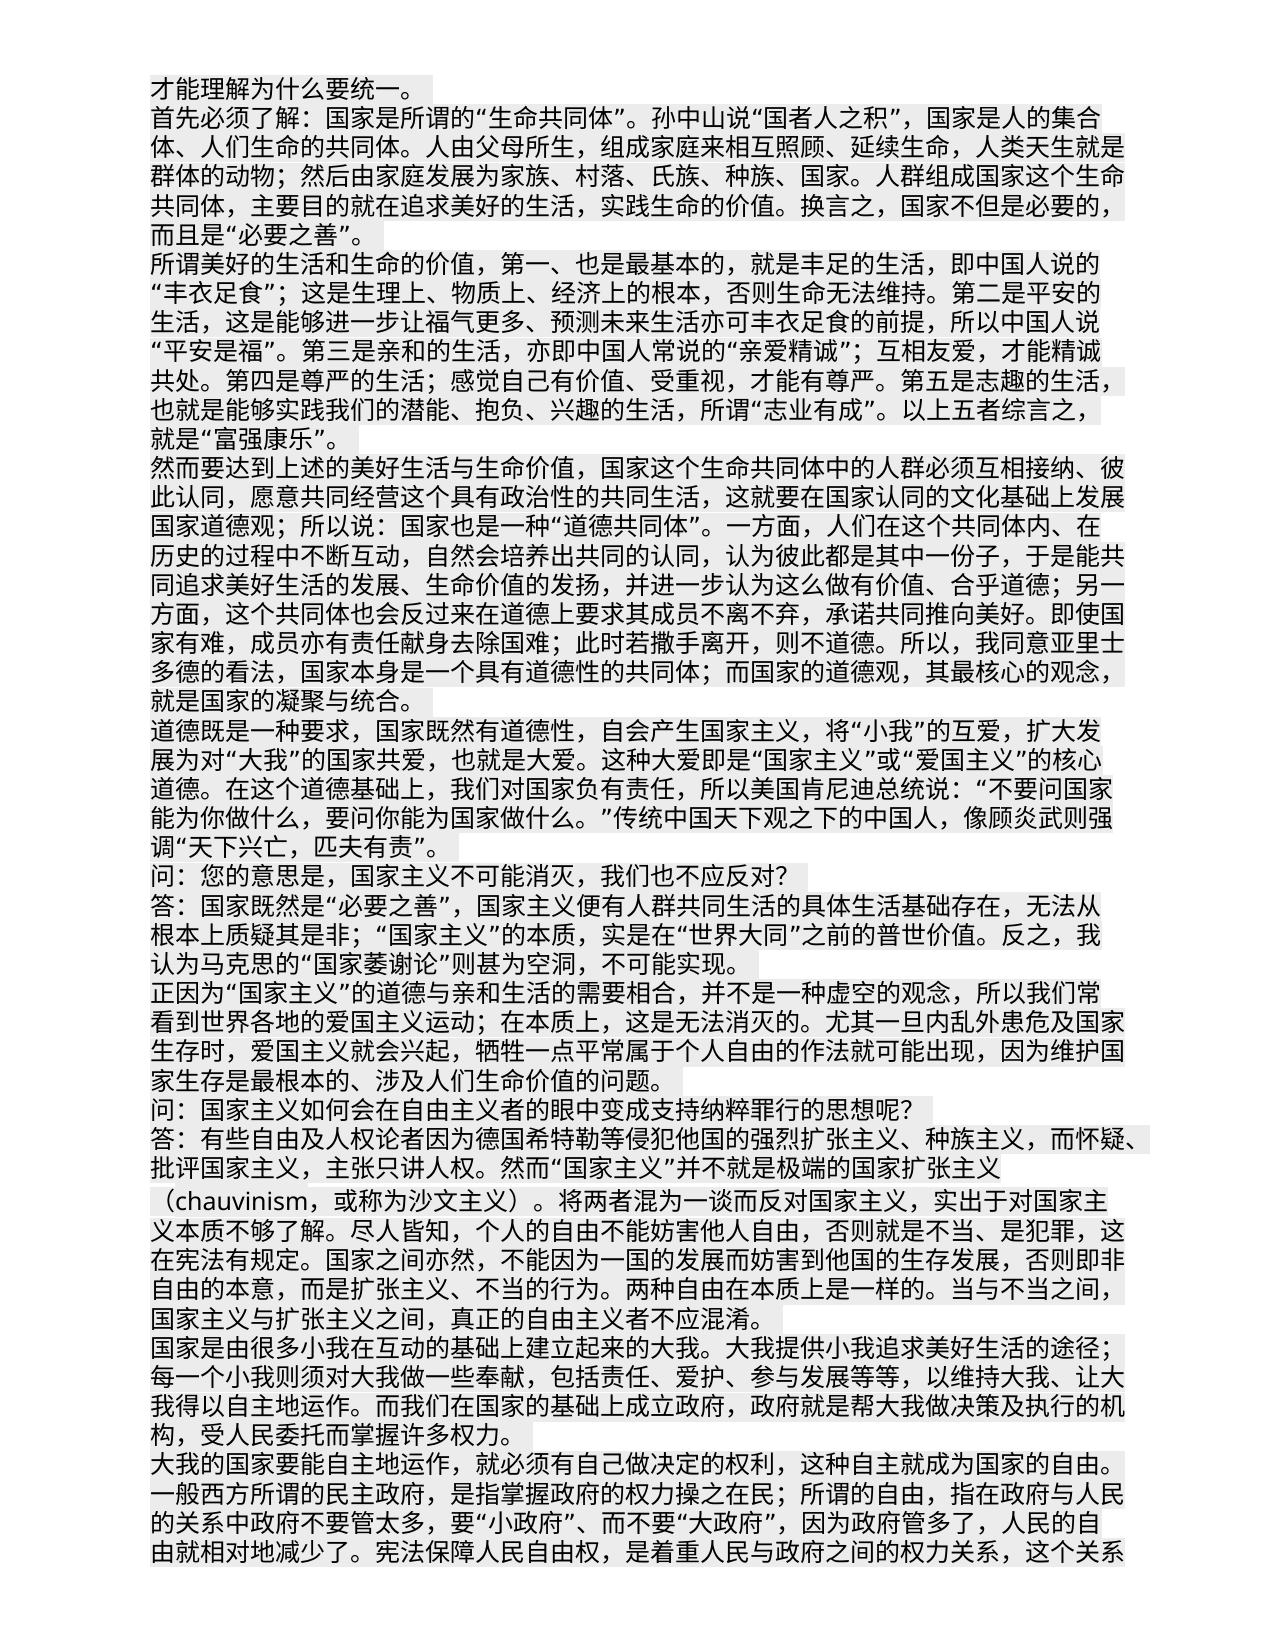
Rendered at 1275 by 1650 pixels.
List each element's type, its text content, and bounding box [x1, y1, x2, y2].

text 台湾“中央研究院”院士、中国社会科学院名誉高级研究员、台湾大学政治学系名誉教授胡佛，10日在台大医院病逝，享年86岁。 摘抄2014年访谈，以资纪念。 国家与自由人权并不互斥 问：在统独问题上，台湾许多人或主张维持现状、不统不独，或抨击大陆鼓吹国家主义（大陆称为爱国主义），质疑两岸何以不能分开来和平共处；但面对大陆的复兴，又越来越焦虑。中国要统一，有无理论上必然的理由？ 胡佛院士答：海内外包括大陆不少讲自由人权的知识分子，都认为国家主义是与自由主义对立的，是邪恶的；各国如果都像希特勒那样强调国家主义，会引起国际冲突。港人上街反对港府推动爱国主义教育，亦基于此。这个误解不解决，对统一来讲就始终有个结。 一个政治体系可分三个层次：最根本的基础，是国家民族；其上是政府；最上面是公共政策。国家统一的问题必须在最根本层次上思考，先了解国家的本质，然后一步步往前推，才能理解为什么要统一。 首先必须了解：国家是所谓的“生命共同体”。孙中山说“国者人之积”，国家是人的集合体、人们生命的共同体。人由父母所生，组成家庭来相互照顾、延续生命，人类天生就是群体的动物；然后由家庭发展为家族、村落、氏族、种族、国家。人群组成国家这个生命共同体，主要目的就在追求美好的生活，实践生命的价值。换言之，国家不但是必要的，而且是“必要之善”。 所谓美好的生活和生命的价值，第一、也是最基本的，就是丰足的生活，即中国人说的“丰衣足食”；这是生理上、物质上、经济上的根本，否则生命无法维持。第二是平安的生活，这是能够进一步让福气更多、预测未来生活亦可丰衣足食的前提，所以中国人说“平安是福”。第三是亲和的生活，亦即中国人常说的“亲爱精诚”；互相友爱，才能精诚共处。第四是尊严的生活；感觉自己有价值、受重视，才能有尊严。第五是志趣的生活，也就是能够实践我们的潜能、抱负、兴趣的生活，所谓“志业有成”。以上五者综言之，就是“富强康乐”。 然而要达到上述的美好生活与生命价值，国家这个生命共同体中的人群必须互相接纳、彼此认同，愿意共同经营这个具有政治性的共同生活，这就要在国家认同的文化基础上发展国家道德观；所以说：国家也是一种“道德共同体”。一方面，人们在这个共同体内、在历史的过程中不断互动，自然会培养出共同的认同，认为彼此都是其中一份子，于是能共同追求美好生活的发展、生命价值的发扬，并进一步认为这么做有价值、合乎道德；另一方面，这个共同体也会反过来在道德上要求其成员不离不弃，承诺共同推向美好。即使国家有难，成员亦有责任献身去除国难；此时若撒手离开，则不道德。所以，我同意亚里士多德的看法，国家本身是一个具有道德性的共同体；而国家的道德观，其最核心的观念，就是国家的凝聚与统合。 道德既是一种要求，国家既然有道德性，自会产生国家主义，将“小我”的互爱，扩大发展为对“大我”的国家共爱，也就是大爱。这种大爱即是“国家主义”或“爱国主义”的核心道德。在这个道德基础上，我们对国家负有责任，所以美国肯尼迪总统说：“不要问国家能为你做什么，要问你能为国家做什么。”传统中国天下观之下的中国人，像顾炎武则强调“天下兴亡，匹夫有责”。 问：您的意思是，国家主义不可能消灭，我们也不应反对？ 答：国家既然是“必要之善”，国家主义便有人群共同生活的具体生活基础存在，无法从根本上质疑其是非；“国家主义”的本质，实是在“世界大同”之前的普世价值。反之，我认为马克思的“国家萎谢论”则甚为空洞，不可能实现。 正因为“国家主义”的道德与亲和生活的需要相合，并不是一种虚空的观念，所以我们常看到世界各地的爱国主义运动；在本质上，这是无法消灭的。尤其一旦内乱外患危及国家生存时，爱国主义就会兴起，牺牲一点平常属于个人自由的作法就可能出现，因为维护国家生存是最根本的、涉及人们生命价值的问题。 问：国家主义如何会在自由主义者的眼中变成支持纳粹罪行的思想呢？ 答：有些自由及人权论者因为德国希特勒等侵犯他国的强烈扩张主义、种族主义，而怀疑、批评国家主义，主张只讲人权。然而“国家主义”并不就是极端的国家扩张主义（chauvinism，或称为沙文主义）。将两者混为一谈而反对国家主义，实出于对国家主义本质不够了解。尽人皆知，个人的自由不能妨害他人自由，否则就是不当、是犯罪，这在宪法有规定。国家之间亦然，不能因为一国的发展而妨害到他国的生存发展，否则即非自由的本意，而是扩张主义、不当的行为。两种自由在本质上是一样的。当与不当之间，国家主义与扩张主义之间，真正的自由主义者不应混淆。 国家是由很多小我在互动的基础上建立起来的大我。大我提供小我追求美好生活的途径；每一个小我则须对大我做一些奉献，包括责任、爱护、参与发展等等，以维持大我、让大我得以自主地运作。而我们在国家的基础上成立政府，政府就是帮大我做决策及执行的机构，受人民委托而掌握许多权力。 大我的国家要能自主地运作，就必须有自己做决定的权利，这种自主就成为国家的自由。一般西方所谓的民主政府，是指掌握政府的权力操之在民；所谓的自由，指在政府与人民的关系中政府不要管太多，要“小政府”、而不要“大政府”，因为政府管多了，人民的自由就相对地减少了。宪法保障人民自由权，是着重人民与政府之间的权力关系，这个关系都还是在国家的“大我”这个基础层次上面的另一层；很多人都忽视了国家这个更基础层次的自由。 国家层次的自由，是指一个国家不能受到他国的控制与干涉；否则这个国家就不能自主、不得自由。真正的自由主义者除了重视政府与个人之间的个人“小我”自由，更应重视国家的“大我”自由，因为如果国家遇到内乱、外患，不能凝聚、自主，就失去了自主运作的自由，必然无法保障国民的个人自由及社会的安宁。如此看来，国家的自由可称为“大自由”，是大我透过国家这个政治团体行使的集体自由；人民的个人自由则是“小自由”，只是针对国家统治机构的政府而言的，要求政府权力不要限缩个人自由。从政治体系看，“大自由”与“小自由”不在同一层次，“小自由”必须有“大自由”来保障，两者并不互斥。 一般单纯幼稚的自由主义者因无法区分自由的层次，才对国家主义产生误解。有不少人看我往昔提倡自由主义，便很困惑我现在为什么老讲国家统一，这也是把二者混为一谈，不明白我谈国家统一乃因重视根本的、国家层次的集体自由。我在政治体系研究里，首先谈的就是国家这个最基础的层次。早年胡适等自由派不论再怎么反对一党专政、共产主义，也不曾反对中国、抛弃中国。记得胡适出任驻美大使时的日记本内页还写有“我爱中国”四个字，就是这个道理。 对国家不应持功利观点 问：很多无法认同中国的人都会问：如果国家不好，为什么不能离弃它？ 答：西方观念中，早期希腊的哲学家如亚里士多德认为国家本身就是个善，已如前述。但是中世纪以后，西方哲学对于国家的看法转为功利。例如霍布斯的“契约论”，主张“自然状态”是永无宁日的弱肉强食，人们为了终止此一状态，遂共订契约组成国家来统治这个社会整体；国家被视为完全基于非常现实的考量而存在，这就是功利的看法。到了洛克，把国家视为“不那么坏、也没那么好、但总比没有好”，还是功利的看法。但洛克把社会契约分为两重，第一重是组成国家，第二重是成立政府，于是国家与政府已是不同层次的问题。我研究政治体制的分析架构、以及前述大我自由与小我自由的区分，就较接近此种观点。 但我认为，人们对国家若只抱持非常功利的想法而没有道德承诺，人类的生命价值就提升不了。例如，日本侵略中国，如果我们抱持功利观点而接受优胜劣败、弱肉强食、西瓜偎大边，接受被日本征服或傀儡政府统治而不抵抗，大自由和小自由都会被剥夺，人民变成亡国奴，仅能拥有一点点被施舍的自由，于是尊严的生活也被剥夺。在这样功利的观点下，道德是非荡然无存，社会也会变得残酷无情。 台湾民众在日据时代，殖民政府消灭了民族与国家的大自由，仅施舍民众既不平等，更欠所谓小自由的待遇，可叹一些搞台湾主义、主张台湾独立的人特别不能看大，失去了国家主义的道德观。 国家认同是道德问题 问：那么，中国人对国家的认同有什么特点？对统独观念有何影响？ 答：孙中山说：“国者人之积也，人者心之器也，而国事者一人群心理之现象也。”但是国家并非单纯由个人堆栈而成，而是很多族群随着时间不断融合、互相调整而组合。 中国的信史起码有3500年或更久，其间族群组合慢慢扩大。中国人特别重视血缘亲族关系，说“民胞物与”、“四海之内皆兄弟”，连交朋友也要经过拜把，才是至交。中国人特有的“兄弟之邦”观念，认知到天下不只有我一个族群，并对不同族群称兄道弟，希望彼此有家人似的感情、互相友爱的基础，即是中国人组成国家的方式，不同于西方结成邦联、联邦等的形式。而这也使得“中国”与“中华民族”在概念上重叠，直到清朝仍随时间不断发展。譬如我就有满人血统，但我对此就毫无特殊感觉，只觉自己是中国人。 国家融合的第二个因素，是“随时间不断发展”的历史。中国人有很长的历史，颠颠簸簸，留给我们很深的记忆、很多道德观念，所以中国人很珍惜历史经验，对历史有感情。龚自珍说“灭人之国，必先去其史”，就注意到：去除历史记忆，对国家的感情、对国家的道德是非就受损了。 国家融合的第三个因素是空间。人群随着时间而扩大生活互动空间，慢慢形成“疆域”。山水田园我们赖以为生，使我们对乡土自然怀有感情，即使是穷山恶水也爱。诗词歌赋里都有怀乡之作，可见一斑。 人、历史、地缘，三者都让我们产生感情。而感情提升后，就是道德。三者加起来，使我们对国家凝聚的道德感更强，让我们不想离开这群人、这段历史、这块乡土国家；这些都构成国家主义的内涵——并非如幼稚自由主义者所说的：国家主义就是战争、扩张。 中国这样一个历史悠远、地广、人众的国家（估不论还有其他成就），内部自然发展了相当高度的认同。而这些对人、对历史、对领土的感情，也变成了道德的一部份。所以我们常说“领土是神圣的”，不可丢失；说民众是我们的“同胞”；说历史是我们不应遗忘的记忆，要站在正确的立场。 以上了解了，再来谈台湾，就比较好谈了。 台湾大多数人本是移民来台的中国人；从中国人的立场来看，就是同胞。有些台湾人说自己不是中国人，中国人就会感觉与这些人之间有了严重的认同与文化隔阂、道德是非的冲突，而中国认同越高者，越感到这是有道德问题的汉奸。史明（观察者网注：台独团体“独立台湾会”创始人）《台湾人四百年史》把台湾史视为与中国历史分离，只有四百年；但在中国人的历史观里，台湾历史就是中国历史发展的一部分，与中国其他部分彼此互动并有着共同的历史根源。历史教科书当然也应从中国历史本位的道德观出发，“灭人国、去人史”的日本当然是作恶的侵略者，《马关条约》割台当然是不能原谅的暴力胁迫结果，日本对台统治当然是不道德的占据。空间上，中国人当然把台湾视作中国领土的一部份，对台湾宝岛、包括台湾所有的动植物都抱有感情。所以，若否认台湾的人、血缘、文化或环境空间为中国的一部分，就伤了中国人的感情、触犯了中国人历史的道德观；台湾去跟美日联手，对整体中国人而言就不光是在感情、道德上背叛了中国，还因帮了美日而妨害了整体中国进一步的发展。 问：为什么台湾会有这么严重的国家认同问题？ 答：过去日本人先有计划地用皇民化的教育来抹去认同中国的道德感情。日本人走后，二蒋又基于国共内战之需，一方面为丑化中共而连带伤及对整体中国的感情，一方面又不惜引入外力（从整体中国立场来看），出让了局部的大自由（国家主权）给美国。现在，则美、日还想继续控制台湾，将其历史观、价值观灌输给台湾，并藉台湾干涉中国内政。台湾唯美国人马首是瞻，有形无形都受控于美国，等于是变相的殖民地，根本没什么大自由；而在民粹炒作之下，小自由又如此混乱。我们老说大陆没有自由，但是台湾的自由何在？ 现在大陆在大自由的层次比较有自由了，小自由的层次则常有争议。即使在西方国家，小自由究竟有多大也是有争议的。实际在历史上，一个国家在内乱、外患或重建国家的过程中，民众常将更多的力量放在国家自主、自立的大自由上，而牺牲某些小我的利益，这也是一种道德的实践。在二次大战时，英美等国也是如此。个人小我的自由并非是绝对的，必须考虑到他人自由及国家安危，而有所调整，绝对的个人主义、绝对的自由，往往变成放纵而妨害到旁人，变成民粹，使政府没办法做事。 当务之急就是促统 问：综上所言，统一既然是必要之善，那只凭经济、利害关系，无法促统吗？如果是，我们该怎么做？ 答：是的，不论对台湾、对大陆、抑或对整体中国而言，中国统一都是必要之善，是我们提升生活、实践生命价值的方法。 而中国要统一，必须首先清理问题的根源、培养统一的条件。人、历史、地缘三者，都涉及感情、认同、道德三个部分，彼此相连不可分。所以，应针对影响台湾人对中国人、历史、领土疆域的感情、认同、道德感之环境因素，首先进行清理与改善。这又分为三方面： 一、文化环境。文化，我称之为belief system；不论广义或狭义的文化，两岸的文化要交流、连结起来，形成多数人心理上的共识，使彼此成为能够相互合群、共同凝聚的共同体。这方面，媒体、教科书非常重要；而媒体尤为重中之重，因为一般人都看电视。有志之士在今天台湾这种环境下，必须多作努力。 二、经济环境。经济是很现实的面向。目前台湾经济已完全离不开大陆，台湾的丰衣足食已与大陆息息相关，越来越是一体。前不久《中时》刊登李光耀的访问。他说：在东南亚不论哪一国，经济上都已受到大陆磁吸效应影响，以后东南亚的经济体绝对是以大陆为主；位居东北亚的日本，同样会被大陆吸走；韩国亦然。这是政治现实。他强调，大陆依其规划按部就班地发展着，而且与他国正常交往，不像美国爱四处打仗；中国大陆崛起是必然趋势，与大陆友善才是明智之举。台湾有些人抗拒ECFA、服贸协议；我们应在观念上改变、实事求是，两岸共同经营丰衣足食的经济生活。 三、社会环境。虽然两岸已有很多交流，但是陆生、陆配、自由行的陆客受到歧视，在在呈现两岸社会的隔阂，显示改善统一的社会环境还有许多努力的空间。 我们应先在“人”方面讲民族大义，在“历史”方面强调共同历史观，在“地缘”方面主张两岸是共同的乡土，并加强上述几个环境因素配合，来凝聚国家共同体的共识。这是基本面，属于国家共同体的层次，然后才能进而谈到共同体内部政治结构问题。换言之，在没有解决国家认同与主权统一之前，现在去谈政府结构（治权）就太早了，最后只是流于空谈的“论述”。也唯有先把实质问题解决了，建立了认同共识，其他如国号、国旗、政体、宪法等问题自然容易解决。所以我们的当务之急，就是促统，先让大家了解：国家统一，是必要之善。 [150, 75, 1125, 1567]
